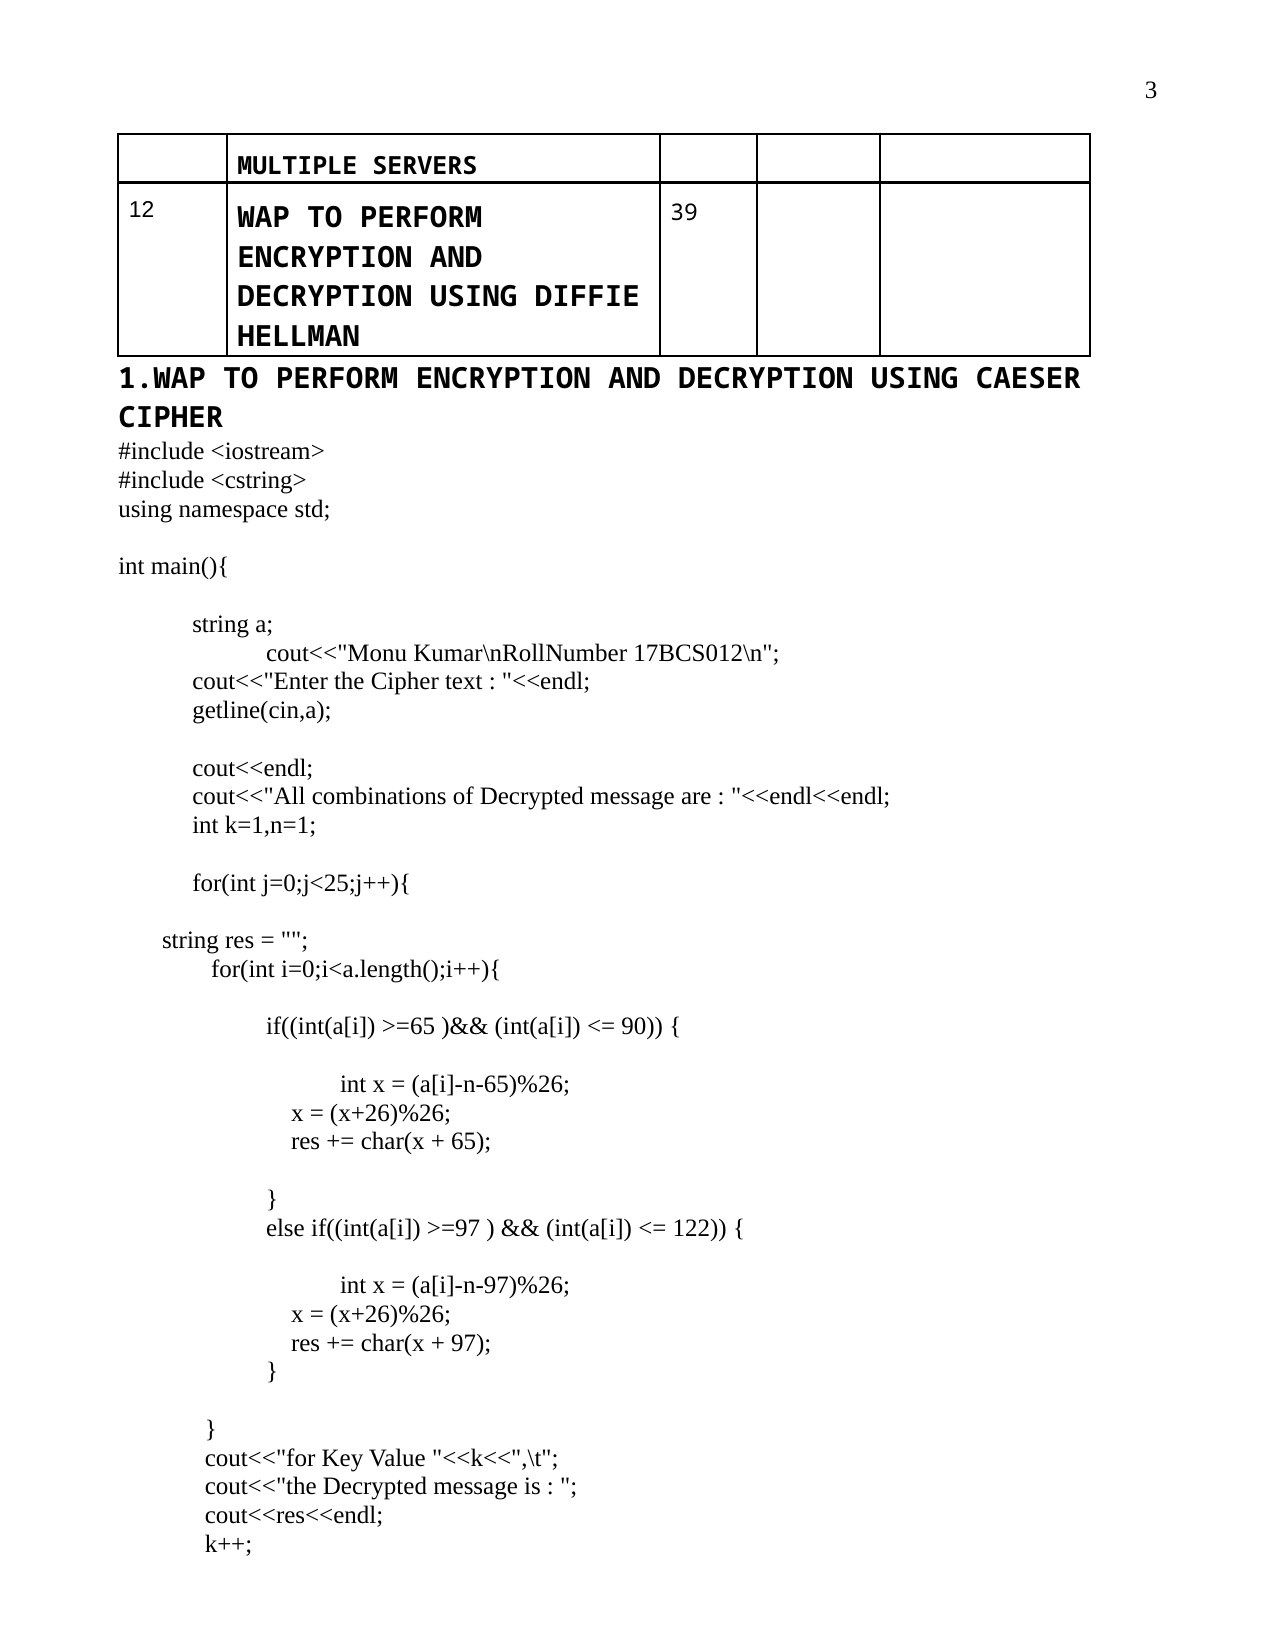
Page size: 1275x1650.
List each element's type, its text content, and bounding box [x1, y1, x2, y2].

text cout<<"Enter the Cipher text : "<<endl; [118, 666, 1157, 695]
text int k=1,n=1; [118, 810, 1157, 839]
table_cell MULTIPLE SERVERS [228, 135, 659, 181]
text 1.WAP TO PERFORM ENCRYPTION AND DECRYPTION USING CAESER CIPHER [118, 357, 1148, 436]
text using namespace std; [118, 494, 1157, 523]
text int x = (a[i]-n-65)%26; [118, 1069, 1157, 1098]
text cout<<res<<endl; [118, 1500, 1157, 1529]
text cout<<"the Decrypted message is : "; [118, 1471, 1157, 1500]
text int main(){ [118, 551, 1157, 580]
text getline(cin,a); [118, 695, 1157, 724]
table_cell 39 [661, 184, 756, 355]
table_cell [758, 184, 879, 355]
table_cell [758, 135, 879, 181]
text res += char(x + 97); [118, 1328, 1157, 1356]
table_cell [881, 135, 1089, 181]
text } [118, 1184, 1157, 1213]
text x = (x+26)%26; [118, 1299, 1157, 1328]
text res += char(x + 65); [118, 1126, 1157, 1155]
text #include <cstring> [118, 465, 1157, 494]
text cout<<"for Key Value "<<k<<",\t"; [118, 1443, 1157, 1471]
table_cell WAP TO PERFORM ENCRYPTION AND DECRYPTION USING DIFFIE HELLMAN [228, 184, 659, 355]
text string res = ""; [118, 925, 1157, 954]
table_cell [881, 184, 1089, 355]
text k++; [118, 1529, 1157, 1558]
text else if((int(a[i]) >=97 ) && (int(a[i]) <= 122)) { [118, 1213, 1157, 1241]
text cout<<"Monu Kumar\nRollNumber 17BCS012\n"; [118, 638, 1157, 666]
text #include <iostream> [118, 436, 1157, 465]
text cout<<endl; [118, 753, 1157, 781]
text } [118, 1356, 1157, 1385]
text x = (x+26)%26; [118, 1098, 1157, 1126]
text for(int j=0;j<25;j++){ [118, 868, 1157, 896]
text if((int(a[i]) >=65 )&& (int(a[i]) <= 90)) { [118, 1011, 1157, 1040]
table_cell [119, 135, 226, 181]
text for(int i=0;i<a.length();i++){ [118, 954, 1157, 983]
table_cell 12 [119, 184, 226, 355]
text cout<<"All combinations of Decrypted message are : "<<endl<<endl; [118, 781, 1157, 810]
text } [118, 1414, 1157, 1443]
text int x = (a[i]-n-97)%26; [118, 1270, 1157, 1299]
text string a; [118, 609, 1157, 638]
table_cell [661, 135, 756, 181]
